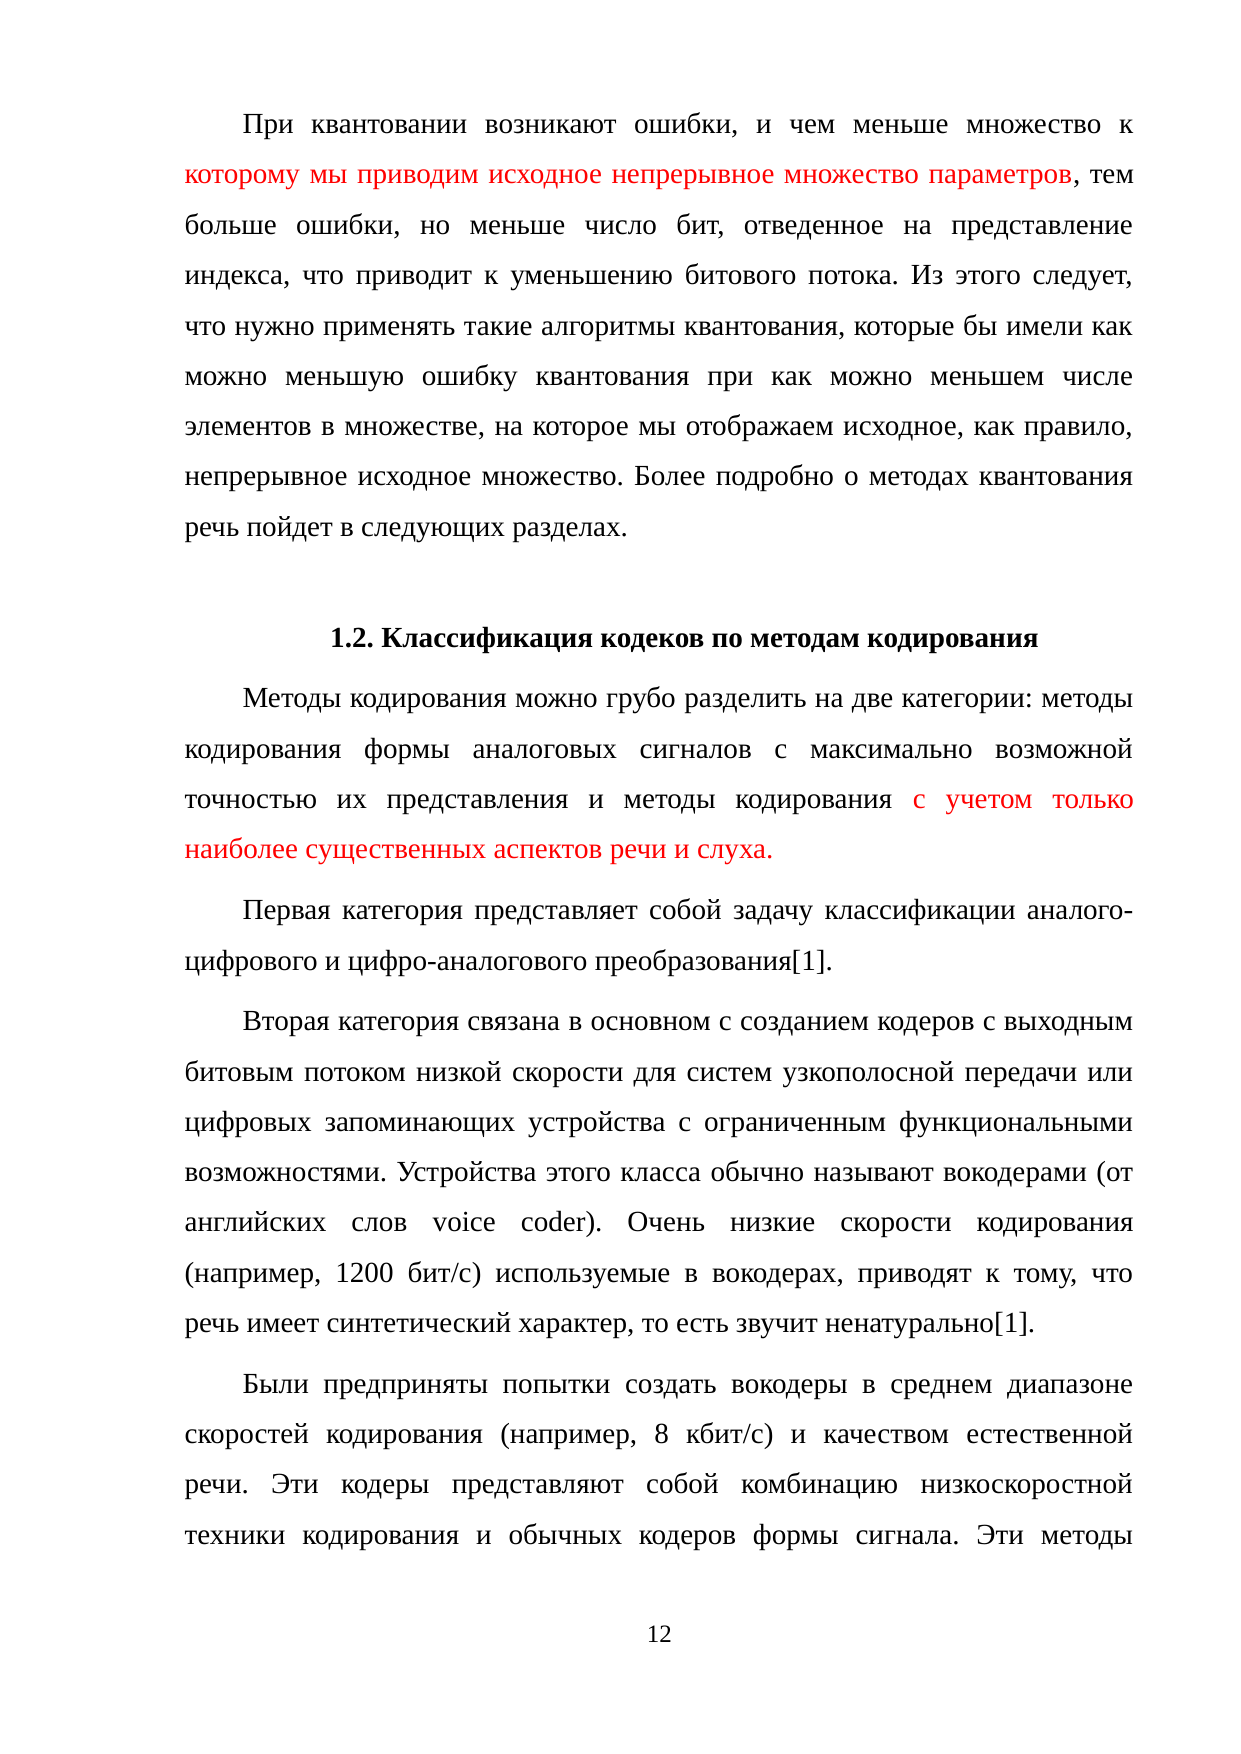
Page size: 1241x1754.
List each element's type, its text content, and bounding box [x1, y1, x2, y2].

text При квантовании возникают ошибки, и чем меньше множество к которому мы приводим исходное непрерывное множество параметров, тем больше ошибки, но меньше число бит, отведенное на представление индекса, что приводит к уменьшению битового потока. Из этого следует, что нужно применять такие алгоритмы квантования, которые бы имели как можно меньшую ошибку квантования при как можно меньшем числе элементов в множестве, на которое мы отображаем исходное, как правило, непрерывное исходное множество. Более подробно о методах квантования речь пойдет в следующих разделах. [184, 106, 1134, 542]
text 1.2. Классификация кодеков по методам кодирования [184, 620, 1134, 653]
text Методы кодирования можно грубо разделить на две категории: методы кодирования формы аналоговых сигналов с максимально возможной точностью их представления и методы кодирования с учетом только наиболее существенных аспектов речи и слуха. [184, 681, 1134, 865]
text Вторая категория связана в основном с созданием кодеров с выходным битовым потоком низкой скорости для систем узкополосной передачи или цифровых запоминающих устройства с ограниченным функциональными возможностями. Устройства этого класса обычно называют вокодерами (от английских слов voice coder). Очень низкие скорости кодирования (например, 1200 бит/с) используемые в вокодерах, приводят к тому, что речь имеет синтетический характер, то есть звучит ненатурально[1]. [184, 1003, 1134, 1339]
text Были предприняты попытки создать вокодеры в среднем диапазоне скоростей кодирования (например, 8 кбит/с) и качеством естественной речи. Эти кодеры представляют собой комбинацию низкоскоростной техники кодирования и обычных кодеров формы сигнала. Эти методы [184, 1366, 1134, 1550]
text Первая категория представляет собой задачу классификации аналого-цифрового и цифро-аналогового преобразования[1]. [184, 892, 1134, 976]
